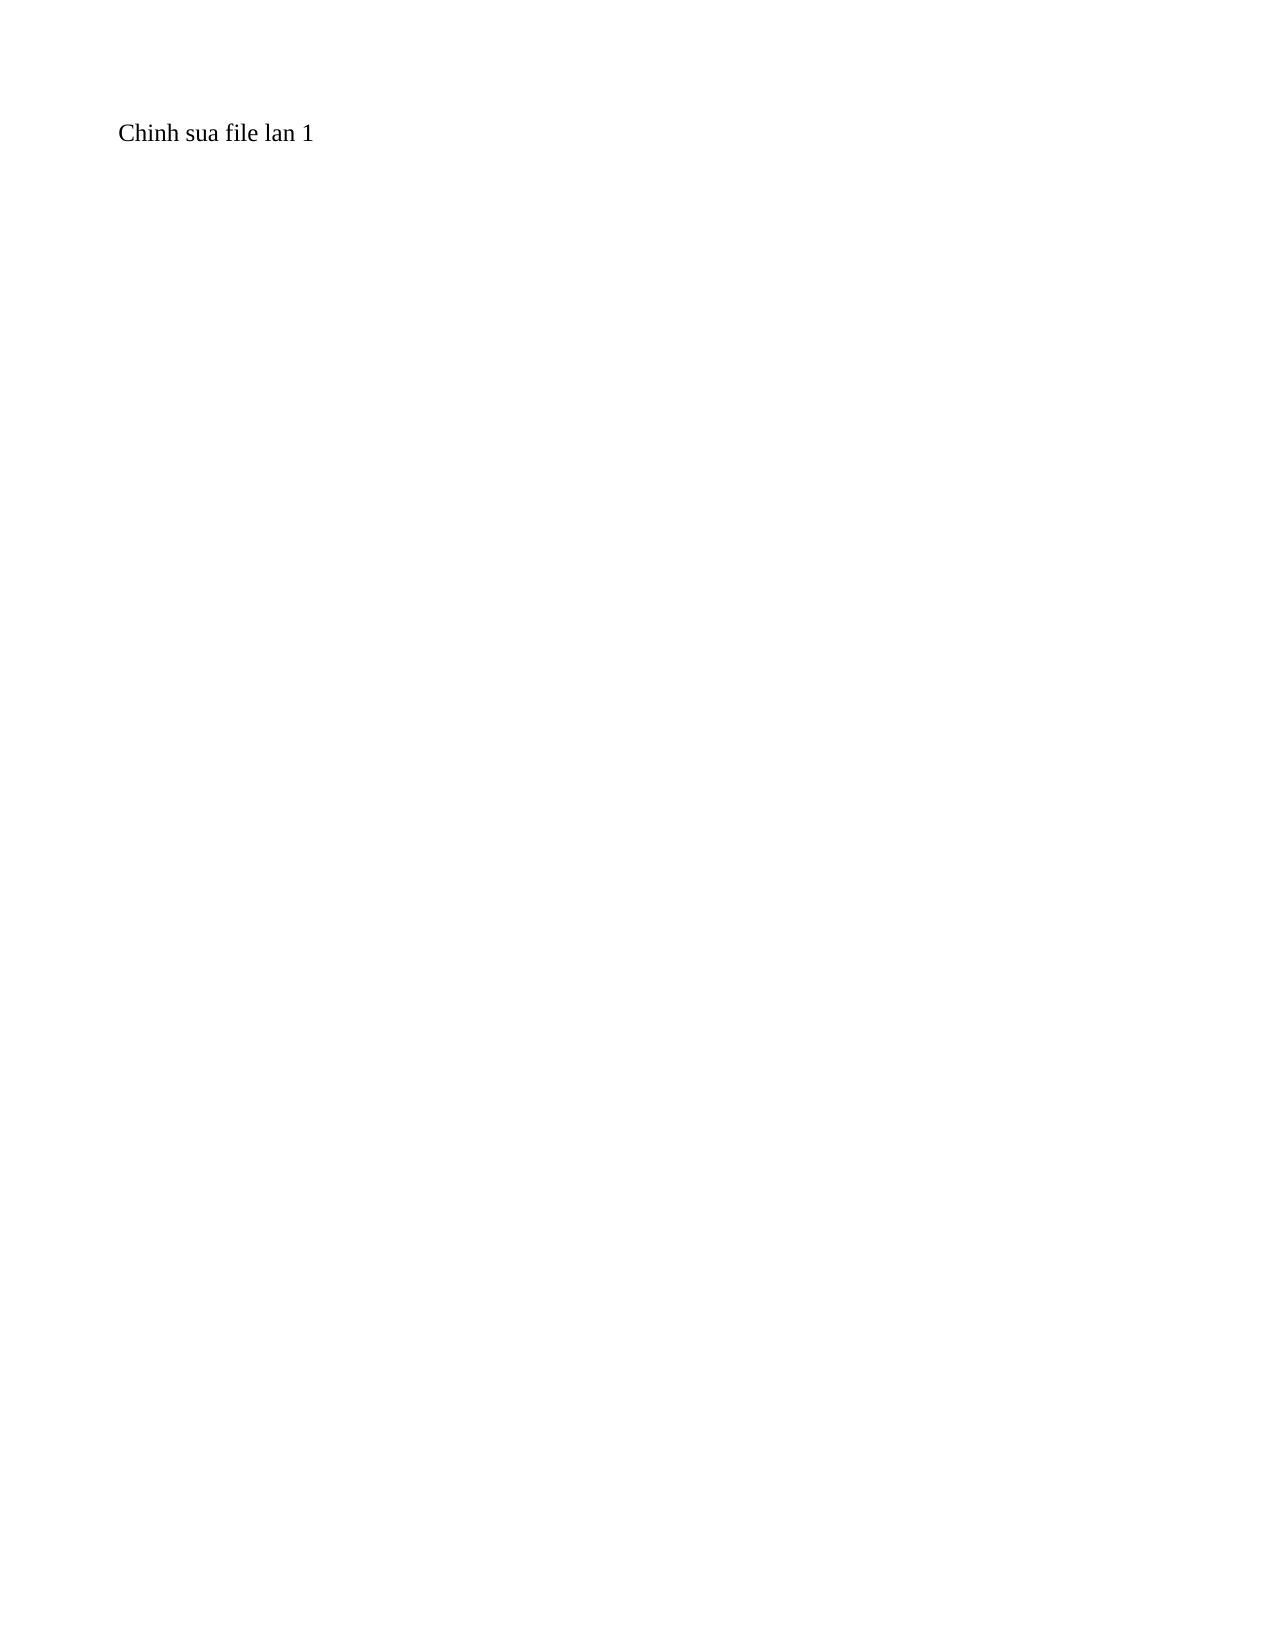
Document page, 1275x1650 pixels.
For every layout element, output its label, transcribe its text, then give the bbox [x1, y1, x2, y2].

text Chinh sua file lan 1 [118, 118, 1157, 147]
